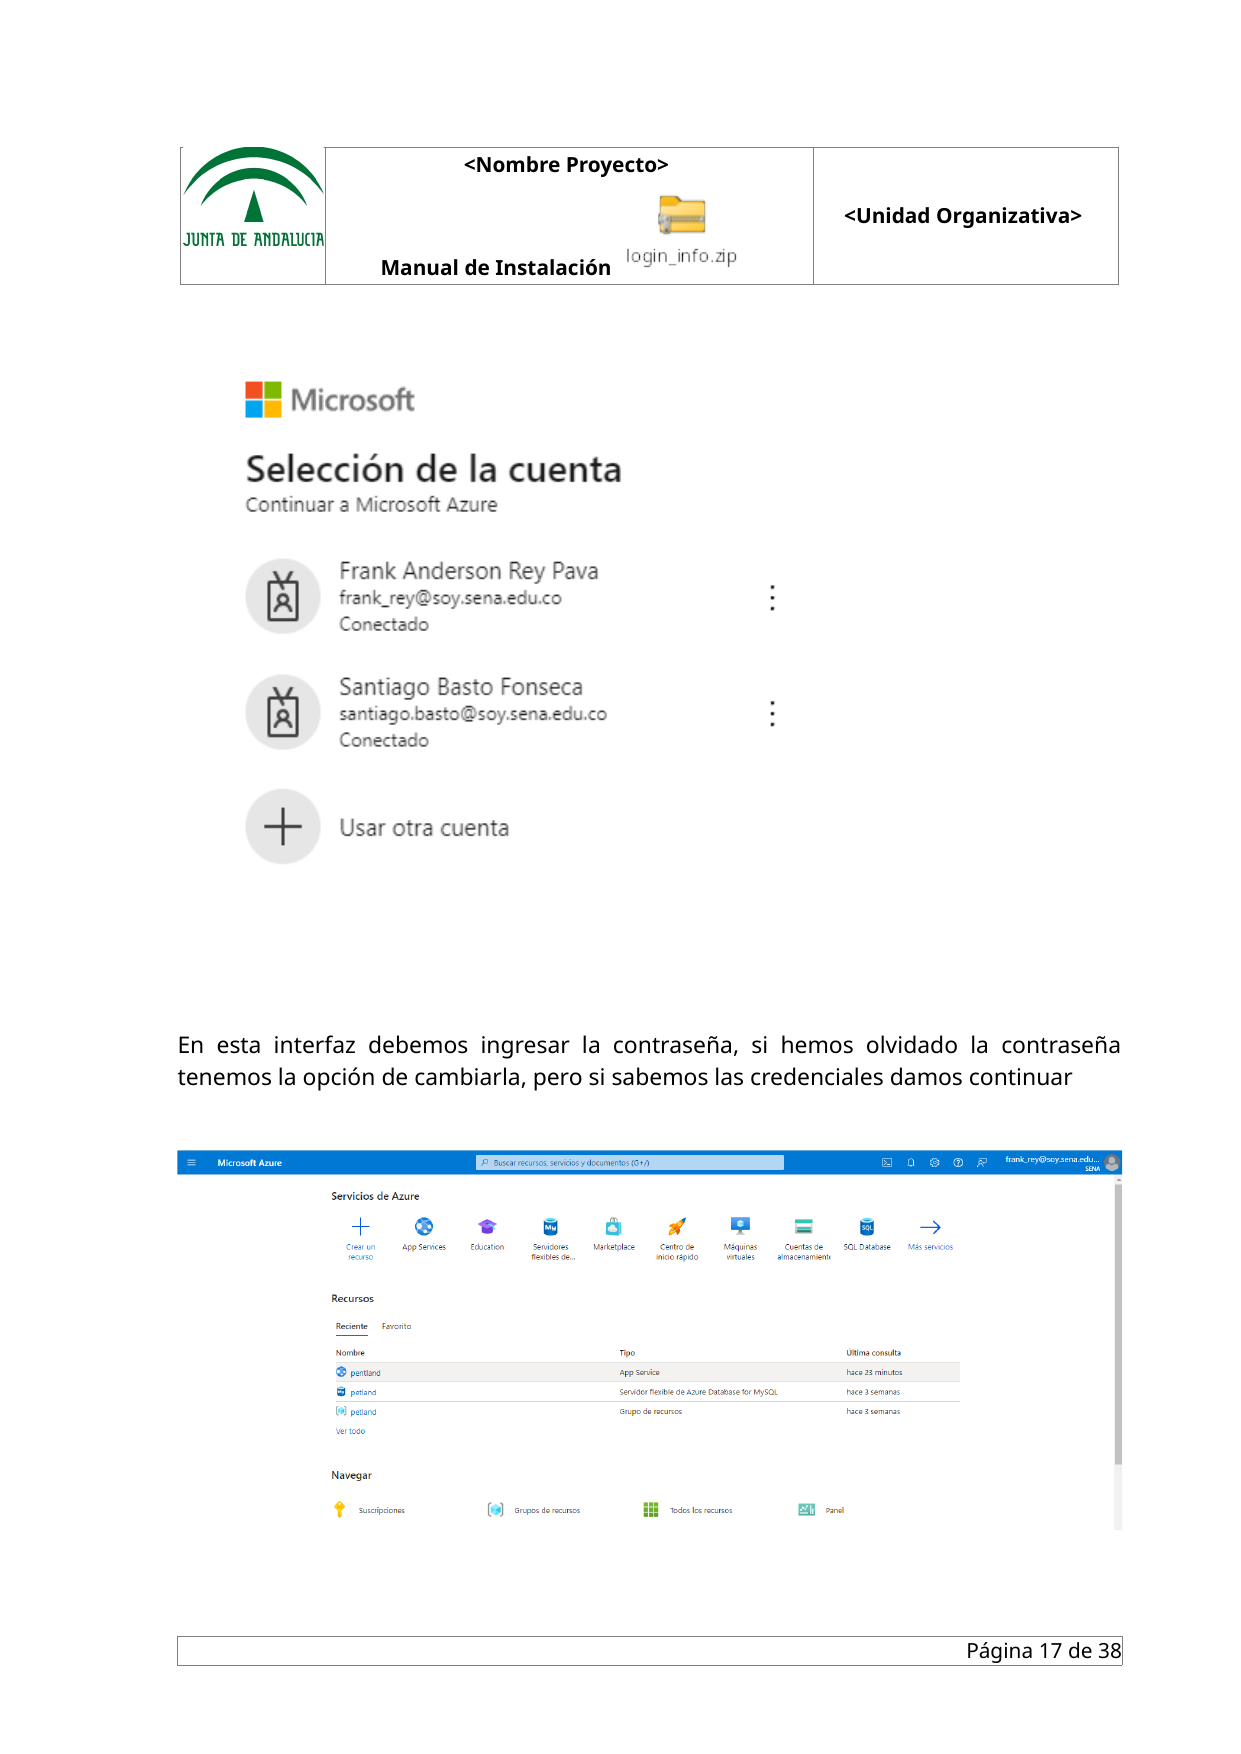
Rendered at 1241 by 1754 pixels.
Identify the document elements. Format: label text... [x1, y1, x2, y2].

text En esta interfaz debemos ingresar la contraseña, si hemos olvidado la contraseña tenemos la opción de cambiarla, pero si sabemos las credenciales damos continuar [177, 1029, 1122, 1092]
